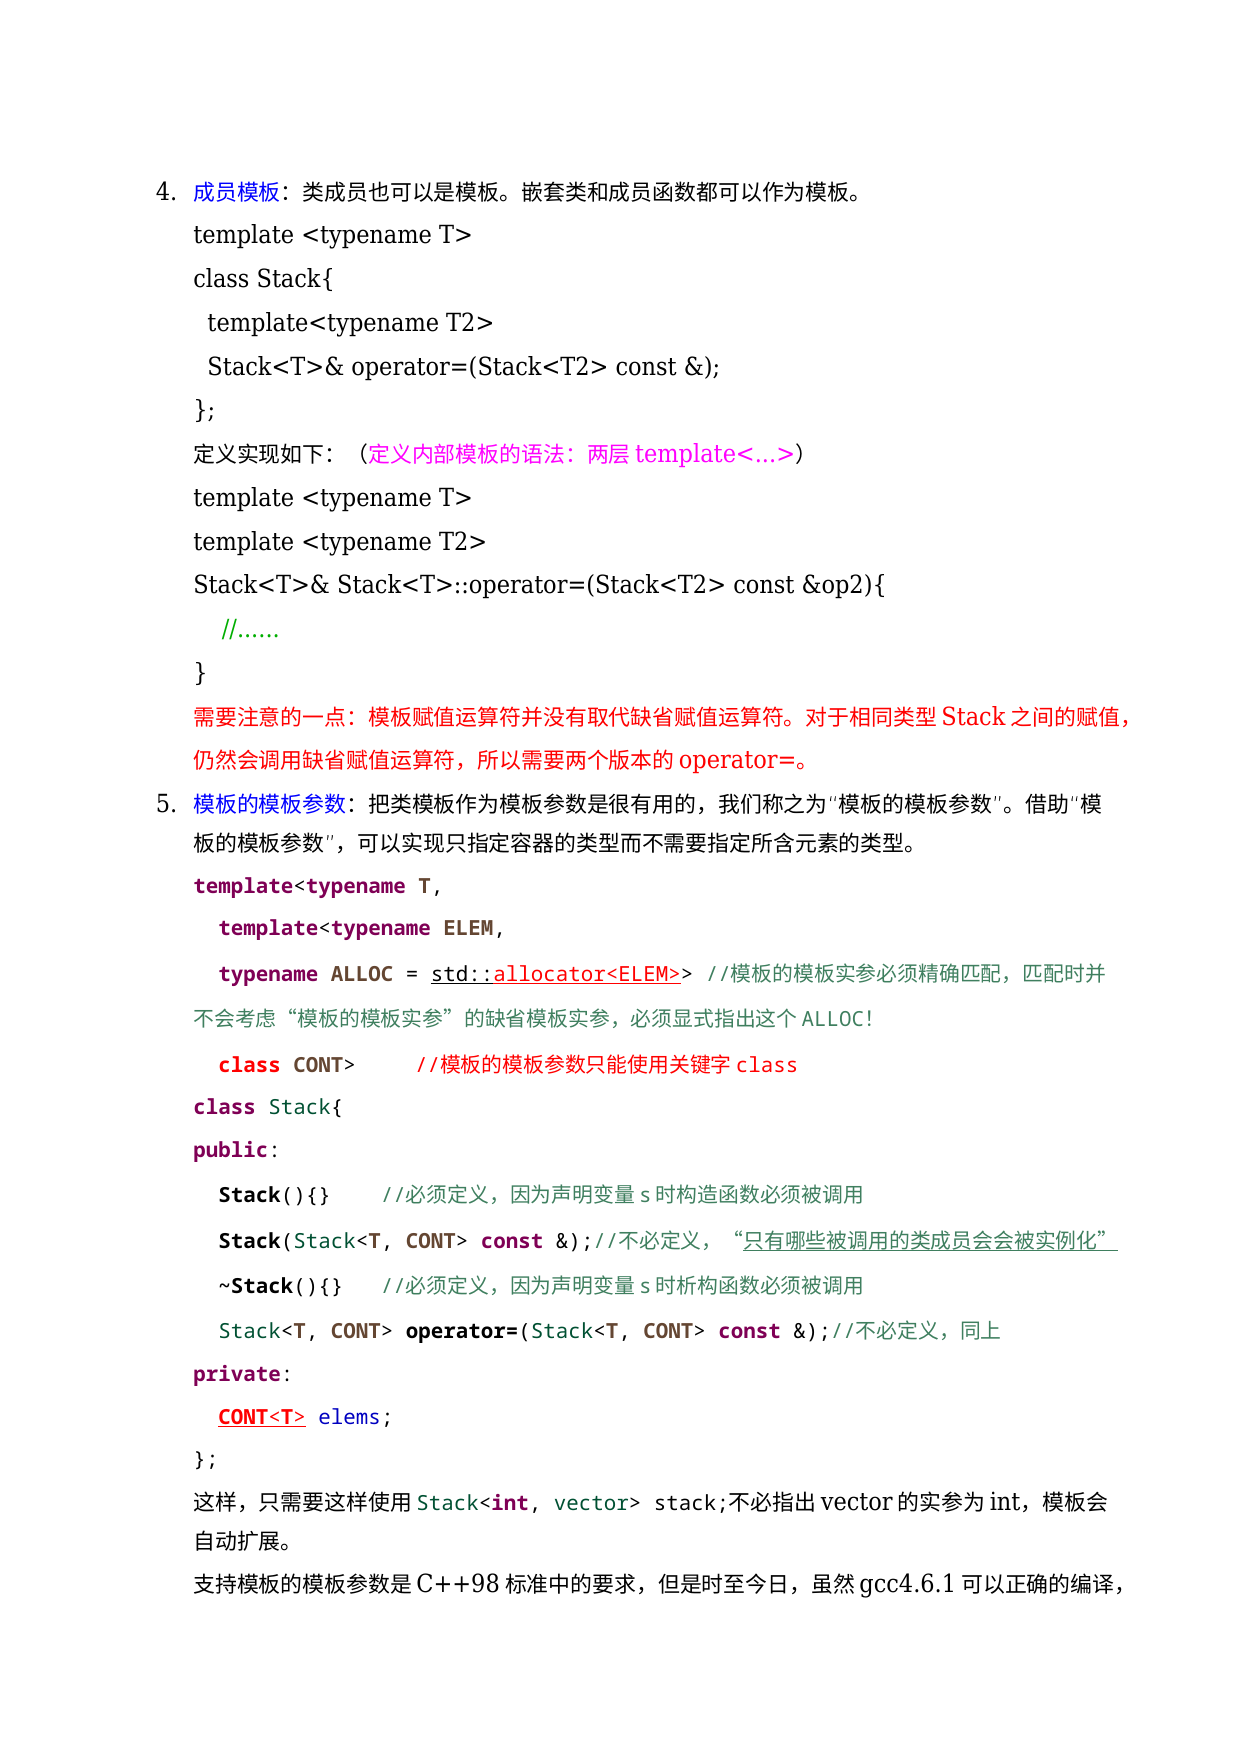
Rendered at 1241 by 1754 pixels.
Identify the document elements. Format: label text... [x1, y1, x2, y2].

list 成员模板：类成员也可以是模板。嵌套类和成员函数都可以作为模板。 template <typename T> class Stack{ template<typename T2> Stack<T>& operator=(Stack<T2> const &); }; 定义实现如下：（定义内部模板的语法：两层template<...>） template <typename T> template <typename T2> Stack<T>& Stack<T>::operator=(Stack<T2> const &op2){ //...... } 需要注意的一点：模板赋值运算符并没有取代缺省赋值运算符。对于相同类型Stack之间的赋值，仍然会调用缺省赋值运算符，所以需要两个版本的operator=。 [156, 177, 1122, 775]
list 模板的模板参数：把类模板作为模板参数是很有用的，我们称之为“模板的模板参数”。借助“模板的模板参数”，可以实现只指定容器的类型而不需要指定所含元素的类型。 template<typename T, template<typename ELEM, typename ALLOC = std::allocator<ELEM>> //模板的模板实参必须精确匹配，匹配时并不会考虑“模板的模板实参”的缺省模板实参，必须显式指出这个ALLOC！ class CONT> //模板的模板参数只能使用关键字class class Stack{ public: Stack(){} //必须定义，因为声明变量s时构造函数必须被调用 Stack(Stack<T, CONT> const &);//不必定义，“只有哪些被调用的类成员会会被实例化” ~Stack(){} //必须定义，因为声明变量s时析构函数必须被调用 Stack<T, CONT> operator=(Stack<T, CONT> const &);//不必定义，同上 private: CONT<T> elems; }; 这样，只需要这样使用Stack<int, vector> stack;不必指出vector的实参为int，模板会自动扩展。 支持模板的模板参数是C++98标准中的要求，但是时至今日，虽然gcc4.6.1可以正确的编译，但是eclipse cdt是居然还智能提示语法错误（代码中红色带下划线部分）。 [156, 789, 1122, 1599]
